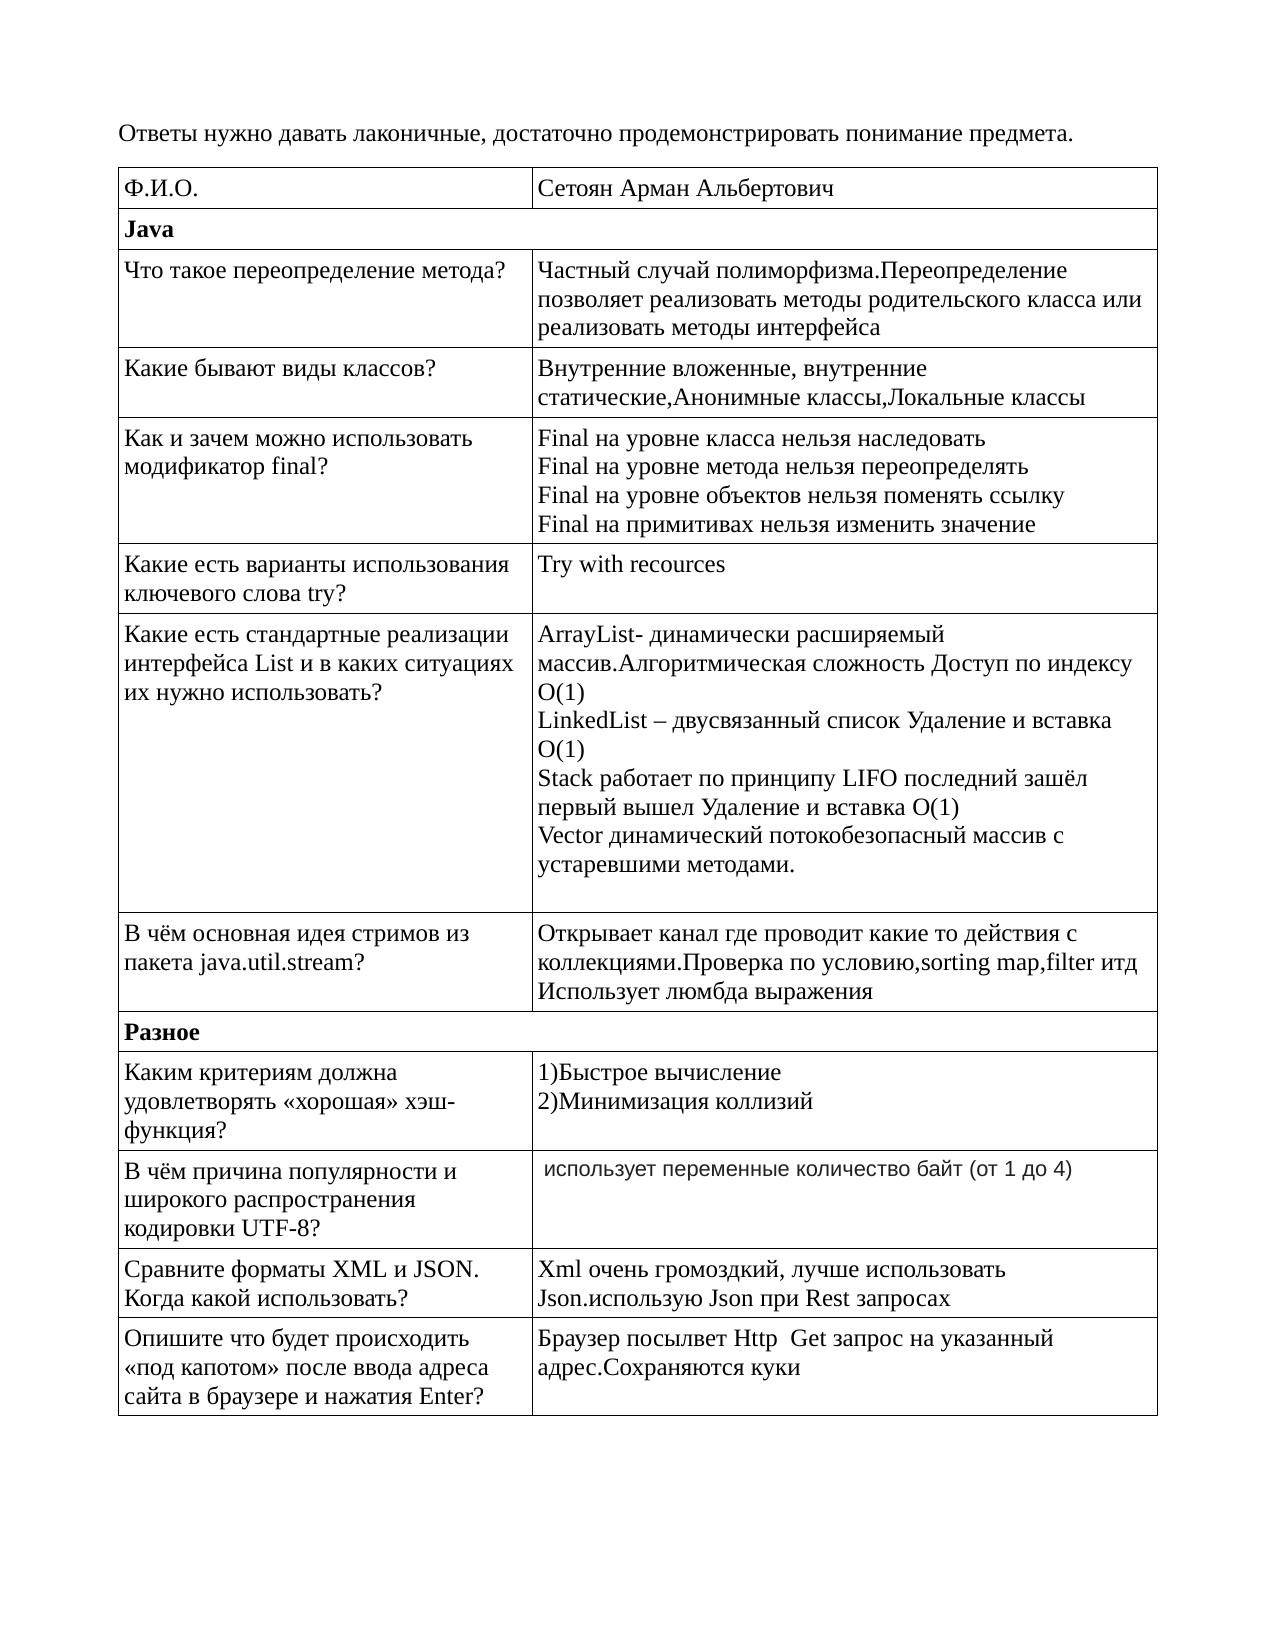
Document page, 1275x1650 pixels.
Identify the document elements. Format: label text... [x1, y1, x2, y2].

table_cell Какие бывают виды классов? [119, 348, 532, 416]
table_cell Сравните форматы XML и JSON. Когда какой использовать? [119, 1249, 532, 1317]
table_header Сетоян Арман Альбертович [533, 168, 1157, 208]
table_cell Опишите что будет происходить «под капотом» после ввода адреса сайта в браузере и нажатия Enter? [119, 1318, 532, 1415]
table_cell Final на уровне класса нельзя наследовать Final на уровне метода нельзя переопределять Final на уровне объектов нельзя поменять ссылку Final на примитивах нельзя изменить значение [533, 418, 1157, 543]
table_cell Что такое переопределение метода? [119, 250, 532, 347]
table_cell Какие есть стандартные реализации интерфейса List и в каких ситуациях их нужно использовать? [119, 614, 532, 912]
table_cell ArrayList- динамически расширяемый массив.Алгоритмическая сложность Доступ по индексу O(1) LinkedList – двусвязанный список Удаление и вставка O(1) Stack работает по принципу LIFO последний зашёл первый вышел Удаление и вставка O(1) Vector динамический потокобезопасный массив с устаревшими методами. [533, 614, 1157, 912]
table_cell использует переменные количество байт (от 1 до 4) [533, 1151, 1157, 1248]
table_header Ф.И.О. [119, 168, 532, 208]
table_cell Частный случай полиморфизма.Переопределение позволяет реализовать методы родительского класса или реализовать методы интерфейса [533, 250, 1157, 347]
table_cell Xml очень громоздкий, лучше использовать Json.использую Json при Rest запросах [533, 1249, 1157, 1317]
table_cell В чём причина популярности и широкого распространения кодировки UTF-8? [119, 1151, 532, 1248]
table_cell Разное [119, 1012, 1157, 1051]
table_cell 1)Быстрое вычисление 2)Минимизация коллизий [533, 1052, 1157, 1149]
table_cell Как и зачем можно использовать модификатор final? [119, 418, 532, 543]
table_cell Внутренние вложенные, внутренние статические,Анонимные классы,Локальные классы [533, 348, 1157, 416]
table_cell Какие есть варианты использования ключевого слова try? [119, 544, 532, 613]
table_cell Открывает канал где проводит какие то действия с коллекциями.Проверка по условию,sorting map,filter итд Использует люмбда выражения [533, 913, 1157, 1011]
table_cell Каким критериям должна удовлетворять «хорошая» хэш-функция? [119, 1052, 532, 1149]
text Ответы нужно давать лаконичные, достаточно продемонстрировать понимание предмета. [118, 118, 1157, 147]
table_cell Браузер посылвет Http Get запрос на указанный адрес.Сохраняются куки [533, 1318, 1157, 1415]
table_cell Java [119, 209, 1157, 249]
table_cell Try with recources [533, 544, 1157, 613]
table_cell В чём основная идея стримов из пакета java.util.stream? [119, 913, 532, 1011]
